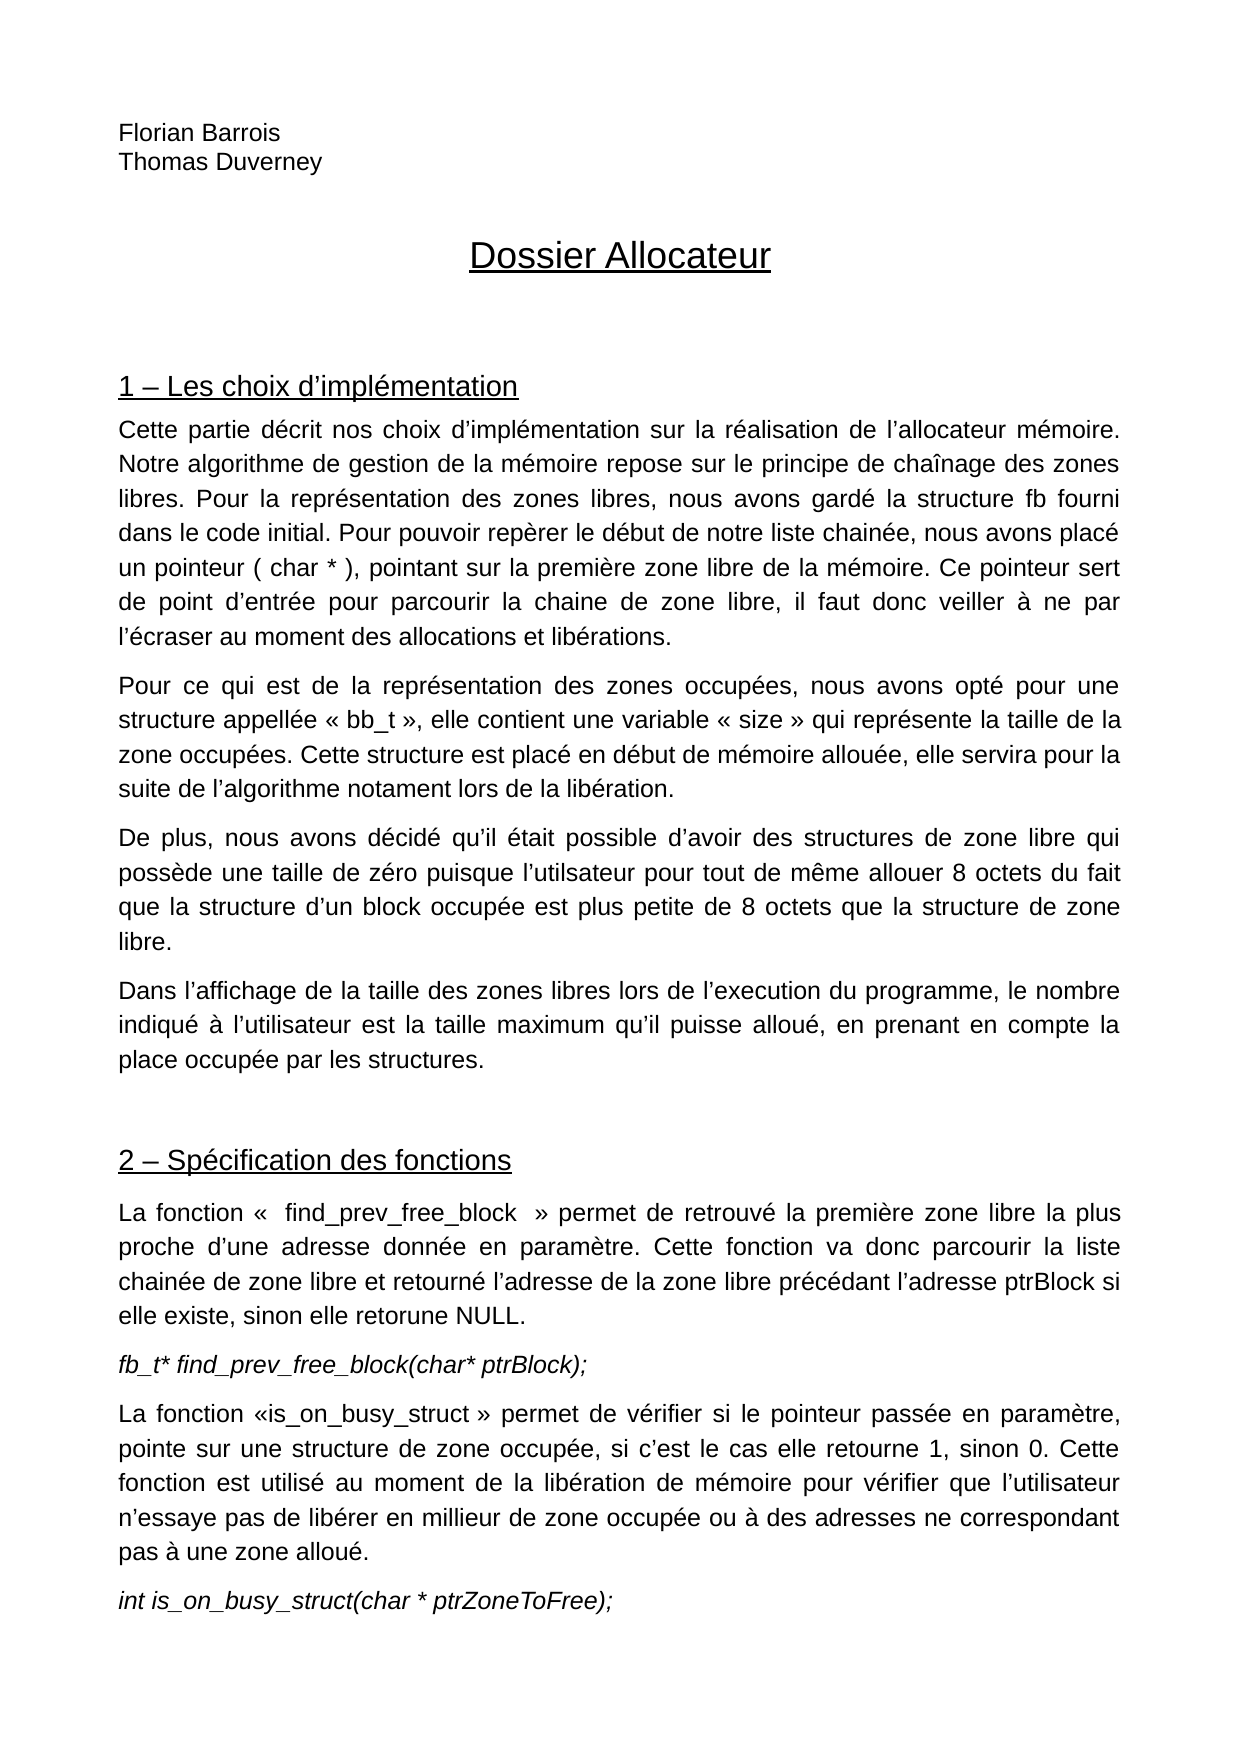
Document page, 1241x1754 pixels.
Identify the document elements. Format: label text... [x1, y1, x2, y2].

text fb_t* find_prev_free_block(char* ptrBlock); [118, 1350, 1122, 1379]
text int is_on_busy_struct(char * ptrZoneToFree); [118, 1586, 1122, 1615]
text Florian Barrois [118, 118, 1122, 147]
text La fonction «is_on_busy_struct » permet de vérifier si le pointeur passée en paramètre, pointe sur une structure de zone occupée, si c’est le cas elle retourne 1, sinon 0. Cette fonction est utilisé au moment de la libération de mémoire pour vérifier que l’utilisateur n’essaye pas de libérer en millieur de zone occupée ou à des adresses ne correspondant pas à une zone alloué. [118, 1399, 1122, 1566]
text Pour ce qui est de la représentation des zones occupées, nous avons opté pour une structure appellée « bb_t », elle contient une variable « size » qui représente la taille de la zone occupées. Cette structure est placé en début de mémoire allouée, elle servira pour la suite de l’algorithme notament lors de la libération. [118, 671, 1122, 803]
text Cette partie décrit nos choix d’implémentation sur la réalisation de l’allocateur mémoire. Notre algorithme de gestion de la mémoire repose sur le principe de chaînage des zones libres. Pour la représentation des zones libres, nous avons gardé la structure fb fourni dans le code initial. Pour pouvoir repèrer le début de notre liste chainée, nous avons placé un pointeur ( char * ), pointant sur la première zone libre de la mémoire. Ce pointeur sert de point d’entrée pour parcourir la chaine de zone libre, il faut donc veiller à ne par l’écraser au moment des allocations et libérations. [118, 415, 1122, 650]
text De plus, nous avons décidé qu’il était possible d’avoir des structures de zone libre qui possède une taille de zéro puisque l’utilsateur pour tout de même allouer 8 octets du fait que la structure d’un block occupée est plus petite de 8 octets que la structure de zone libre. [118, 823, 1122, 955]
text 2 – Spécification des fonctions [118, 1143, 1122, 1176]
text Dans l’affichage de la taille des zones libres lors de l’execution du programme, le nombre indiqué à l’utilisateur est la taille maximum qu’il puisse alloué, en prenant en compte la place occupée par les structures. [118, 976, 1122, 1073]
text La fonction « find_prev_free_block » permet de retrouvé la première zone libre la plus proche d’une adresse donnée en paramètre. Cette fonction va donc parcourir la liste chainée de zone libre et retourné l’adresse de la zone libre précédant l’adresse ptrBlock si elle existe, sinon elle retorune NULL. [118, 1198, 1122, 1330]
subtitle 1 – Les choix d’implémentation [118, 369, 1122, 402]
text Dossier Allocateur [118, 233, 1122, 276]
text Thomas Duverney [118, 147, 1122, 176]
